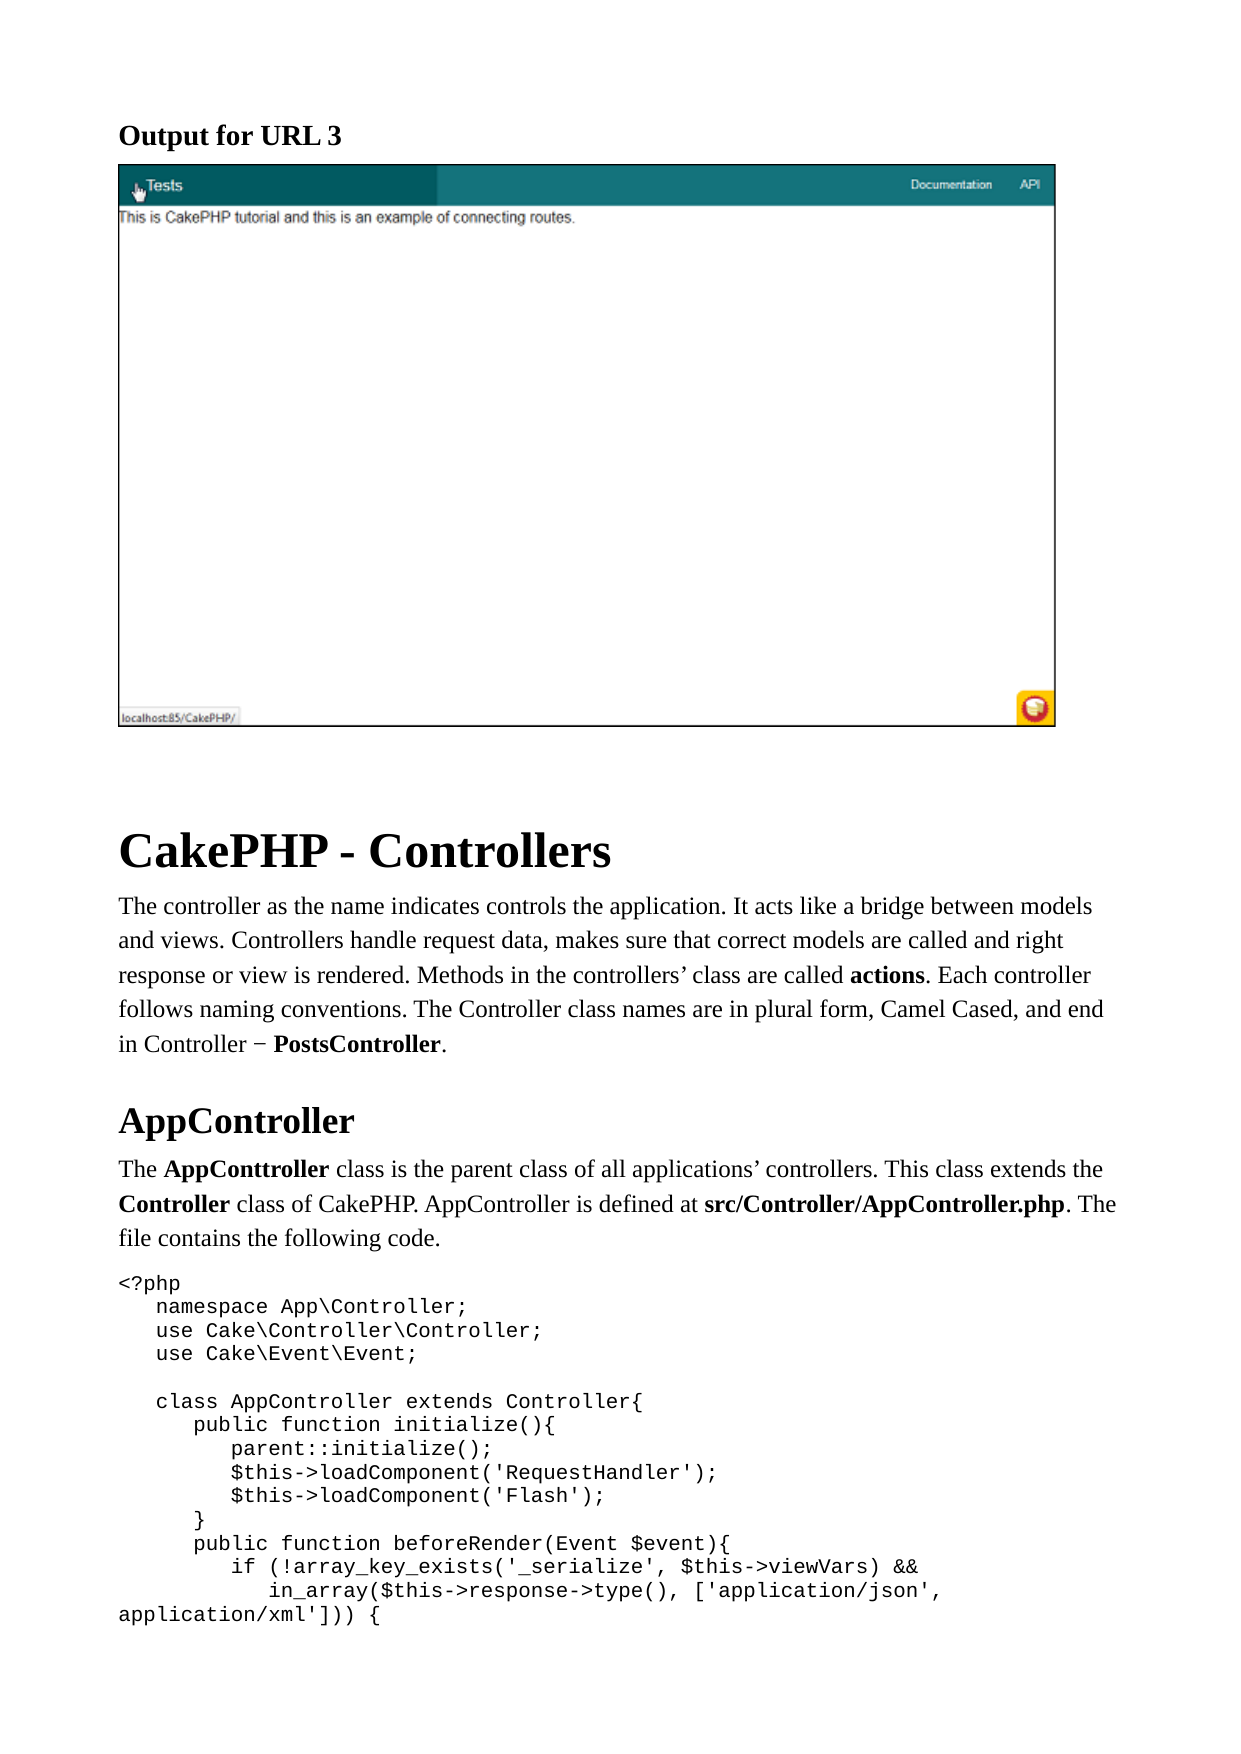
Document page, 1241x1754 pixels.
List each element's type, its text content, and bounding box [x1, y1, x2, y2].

text The AppConttroller class is the parent class of all applications’ controllers. This class extends the Controller class of CakePHP. AppController is defined at src/Controller/AppController.php. The file contains the following code. [118, 1154, 1122, 1252]
text public function beforeRender(Event $event){ [118, 1533, 1122, 1556]
text The controller as the name indicates controls the application. It acts like a bridge between models and views. Controllers handle request data, makes sure that correct models are called and right response or view is rendered. Methods in the controllers’ class are called actions. Each controller follows naming conventions. The Controller class names are in plural form, Camel Cased, and end in Controller − PostsController. [118, 891, 1122, 1058]
subtitle CakePHP - Controllers [118, 821, 1122, 878]
text $this->loadComponent('RequestHandler'); [118, 1462, 1122, 1485]
text namespace App\Controller; [118, 1296, 1122, 1320]
picture [118, 164, 1056, 727]
text if (!array_key_exists('_serialize', $this->viewVars) && [118, 1556, 1122, 1580]
text class AppController extends Controller{ [118, 1391, 1122, 1414]
text public function initialize(){ [118, 1414, 1122, 1438]
text in_array($this->response->type(), ['application/json', application/xml'])) { [118, 1580, 1122, 1627]
text } [118, 1509, 1122, 1533]
text parent::initialize(); [118, 1438, 1122, 1462]
text use Cake\Event\Event; [118, 1343, 1122, 1367]
subtitle AppController [118, 1099, 1122, 1142]
subtitle Output for URL 3 [118, 118, 1122, 152]
text use Cake\Controller\Controller; [118, 1320, 1122, 1343]
text <?php [118, 1272, 1122, 1296]
text $this->loadComponent('Flash'); [118, 1485, 1122, 1509]
